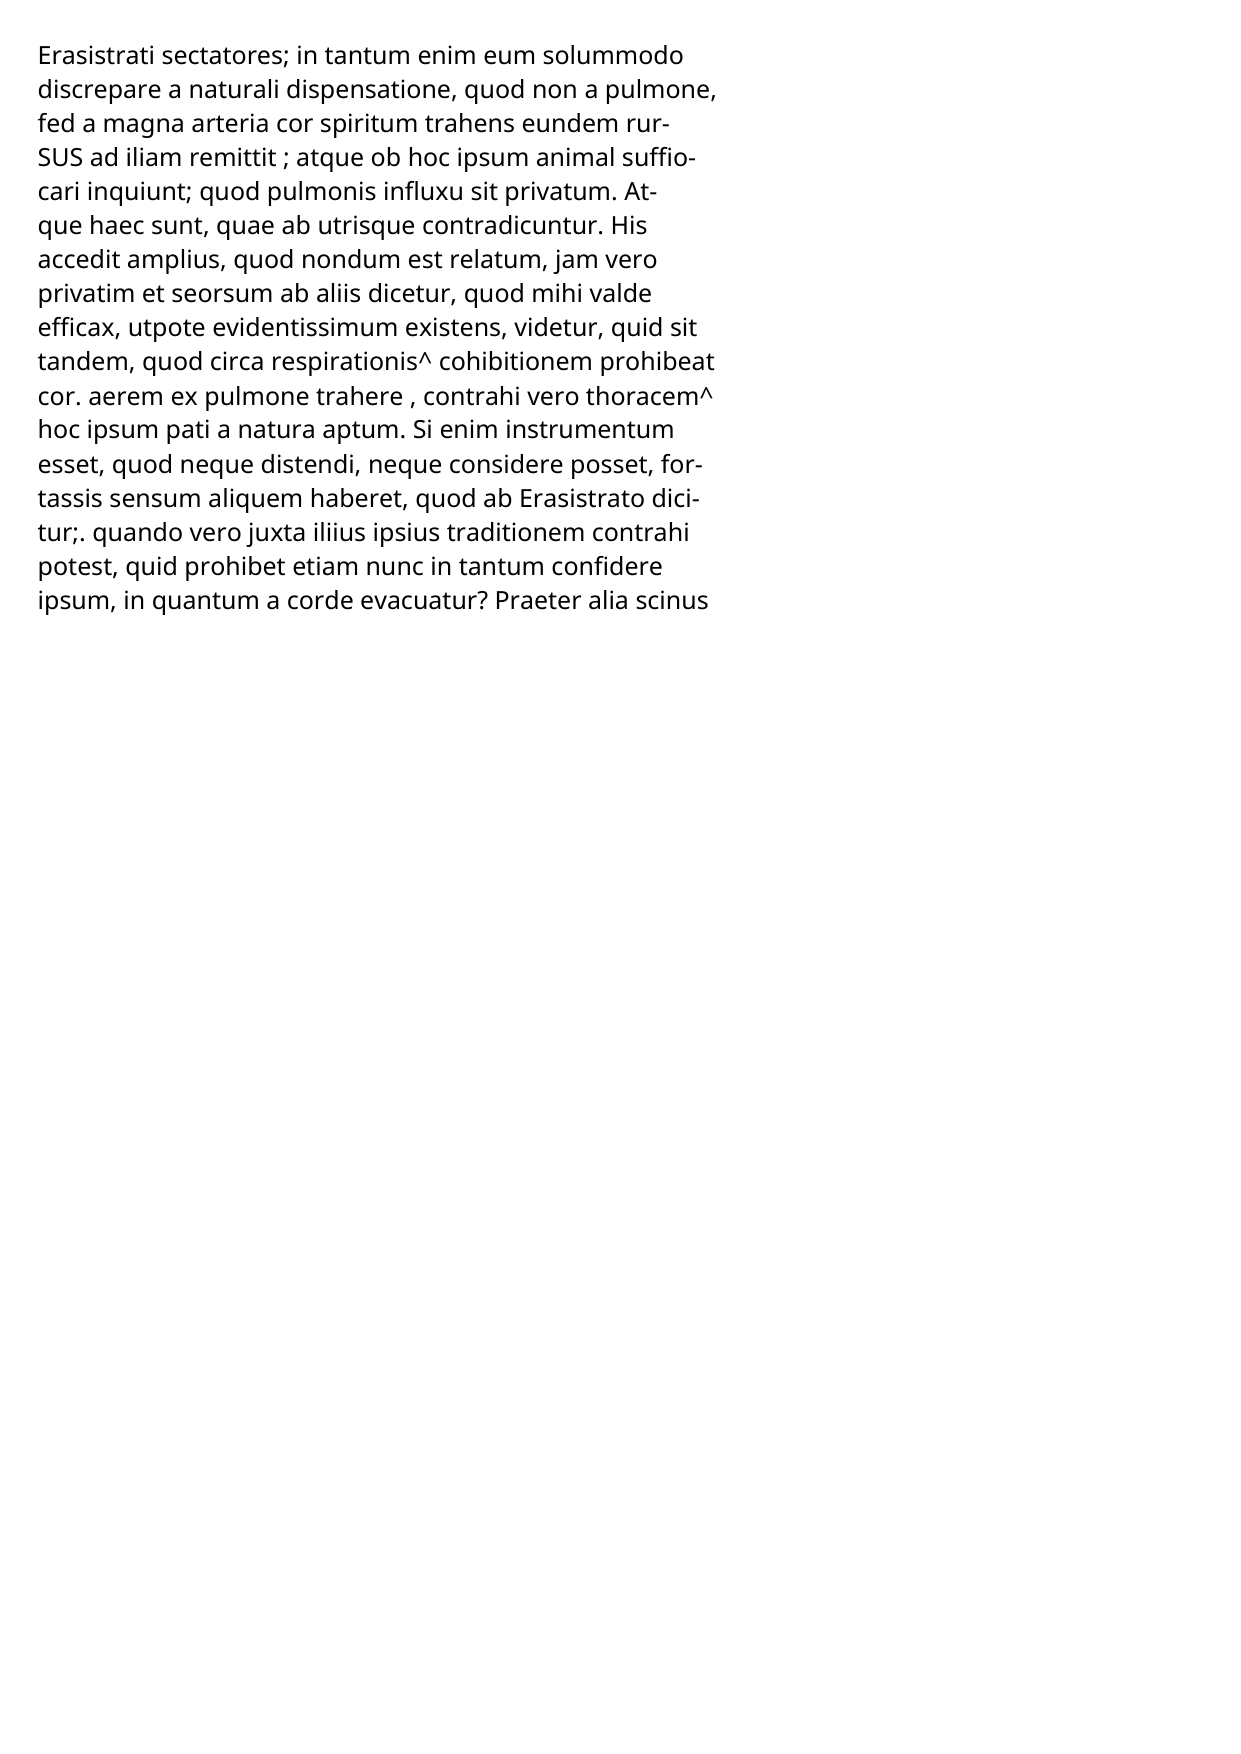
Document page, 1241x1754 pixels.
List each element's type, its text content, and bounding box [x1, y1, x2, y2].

text Erasistrati sectatores; in tantum enim eum solummodo discrepare a naturali dispensatione, quod non a pulmone, fed a magna arteria cor spiritum trahens eundem rur- SUS ad iliam remittit ; atque ob hoc ipsum animal suffio- cari inquiunt; quod pulmonis influxu sit privatum. At- que haec sunt, quae ab utrisque contradicuntur. His accedit amplius, quod nondum est relatum, jam vero privatim et seorsum ab aliis dicetur, quod mihi valde efficax, utpote evidentissimum existens, videtur, quid sit tandem, quod circa respirationis^ cohibitionem prohibeat cor. aerem ex pulmone trahere , contrahi vero thoracem^ hoc ipsum pati a natura aptum. Si enim instrumentum esset, quod neque distendi, neque considere posset, for- tassis sensum aliquem haberet, quod ab Erasistrato dici- tur;. quando vero juxta iliius ipsius traditionem contrahi potest, quid prohibet etiam nunc in tantum confidere ipsum, in quantum a corde evacuatur? Praeter alia scinus [37, 37, 1203, 617]
